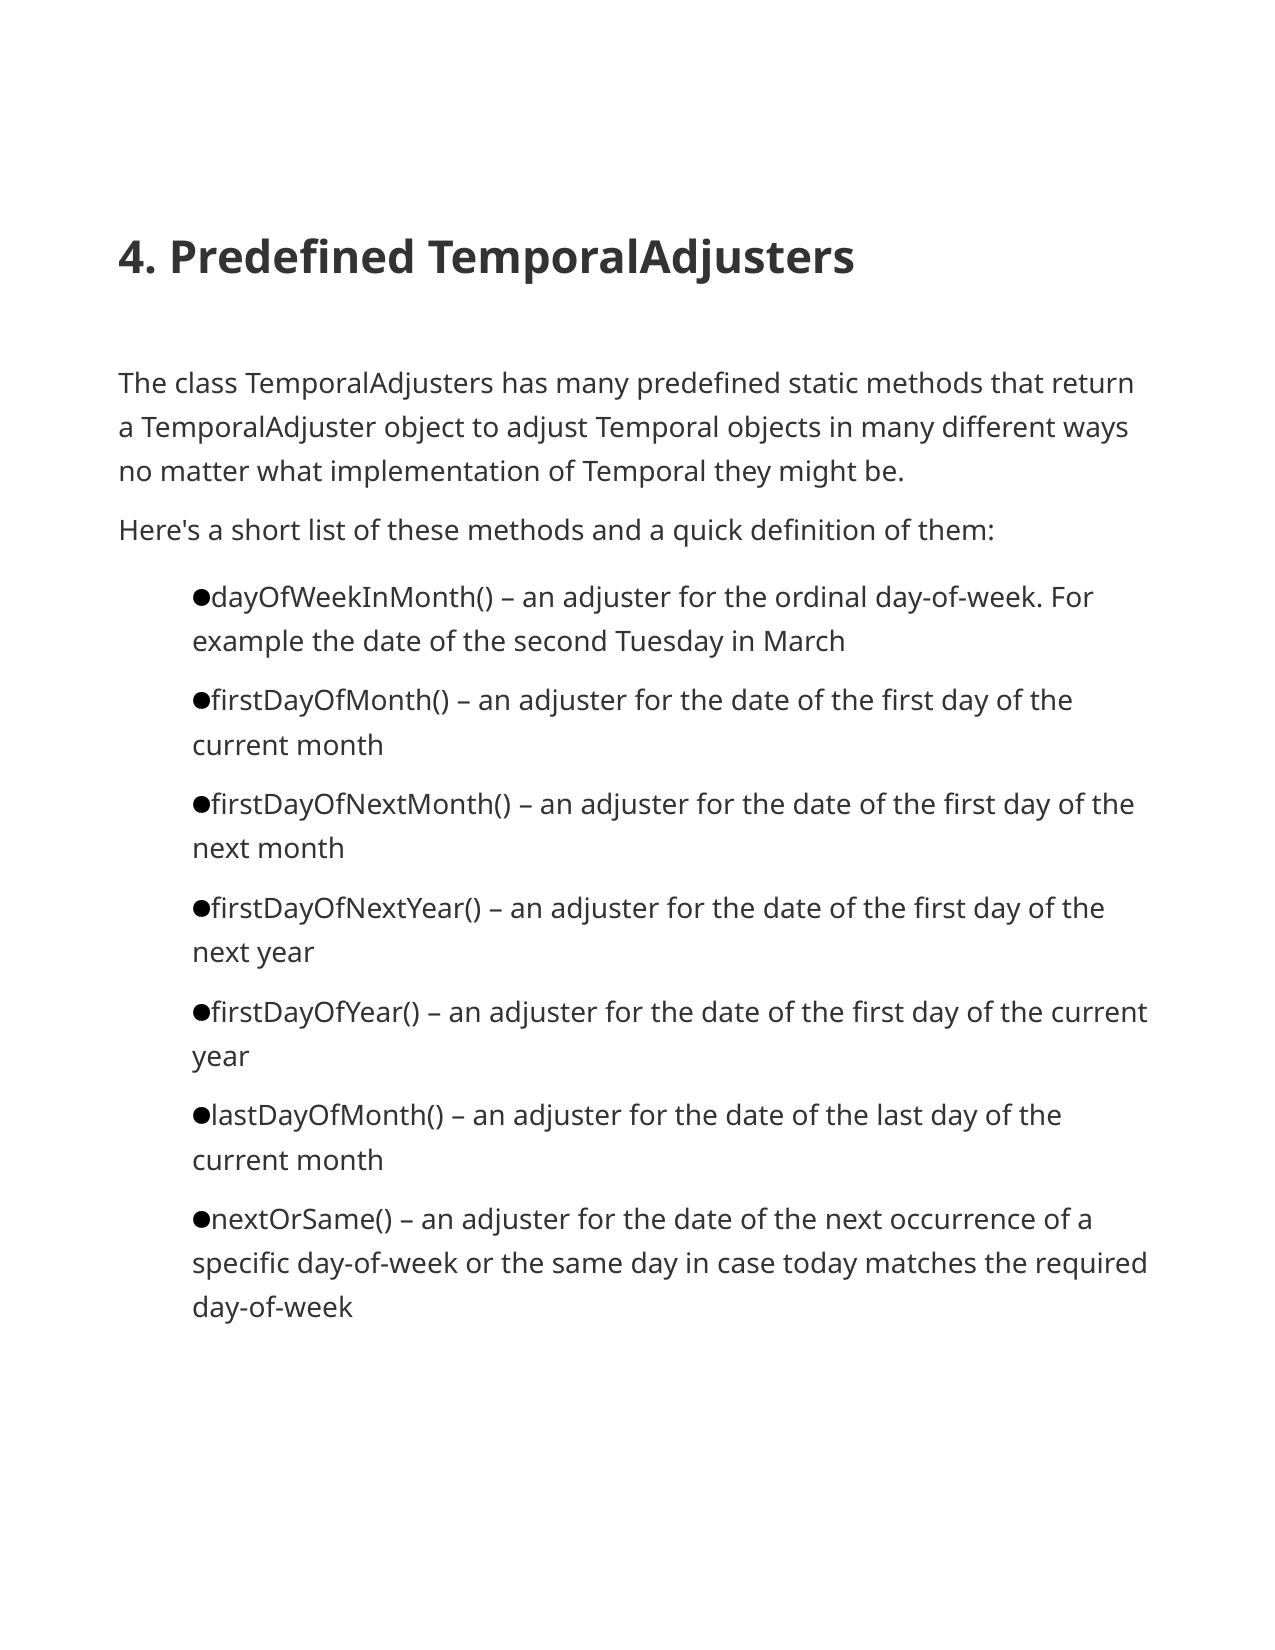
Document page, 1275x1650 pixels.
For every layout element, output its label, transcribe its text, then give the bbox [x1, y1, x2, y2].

list firstDayOfNextMonth() – an adjuster for the date of the first day of the next month [118, 784, 1157, 867]
list firstDayOfMonth() – an adjuster for the date of the first day of the current month [118, 681, 1157, 763]
list lastDayOfMonth() – an adjuster for the date of the last day of the current month [118, 1096, 1157, 1178]
text The class TemporalAdjusters has many predefined static methods that return a TemporalAdjuster object to adjust Temporal objects in many different ways no matter what implementation of Temporal they might be. [118, 364, 1157, 490]
list firstDayOfNextYear() – an adjuster for the date of the first day of the next year [118, 888, 1157, 971]
text Here's a short list of these methods and a quick definition of them: [118, 510, 1157, 549]
list dayOfWeekInMonth() – an adjuster for the ordinal day-of-week. For example the date of the second Tuesday in March [118, 577, 1157, 659]
list firstDayOfYear() – an adjuster for the date of the first day of the current year [118, 992, 1157, 1074]
list nextOrSame() – an adjuster for the date of the next occurrence of a specific day-of-week or the same day in case today matches the required day-of-week [118, 1199, 1157, 1326]
subtitle 4. Predefined TemporalAdjusters [118, 225, 1157, 287]
